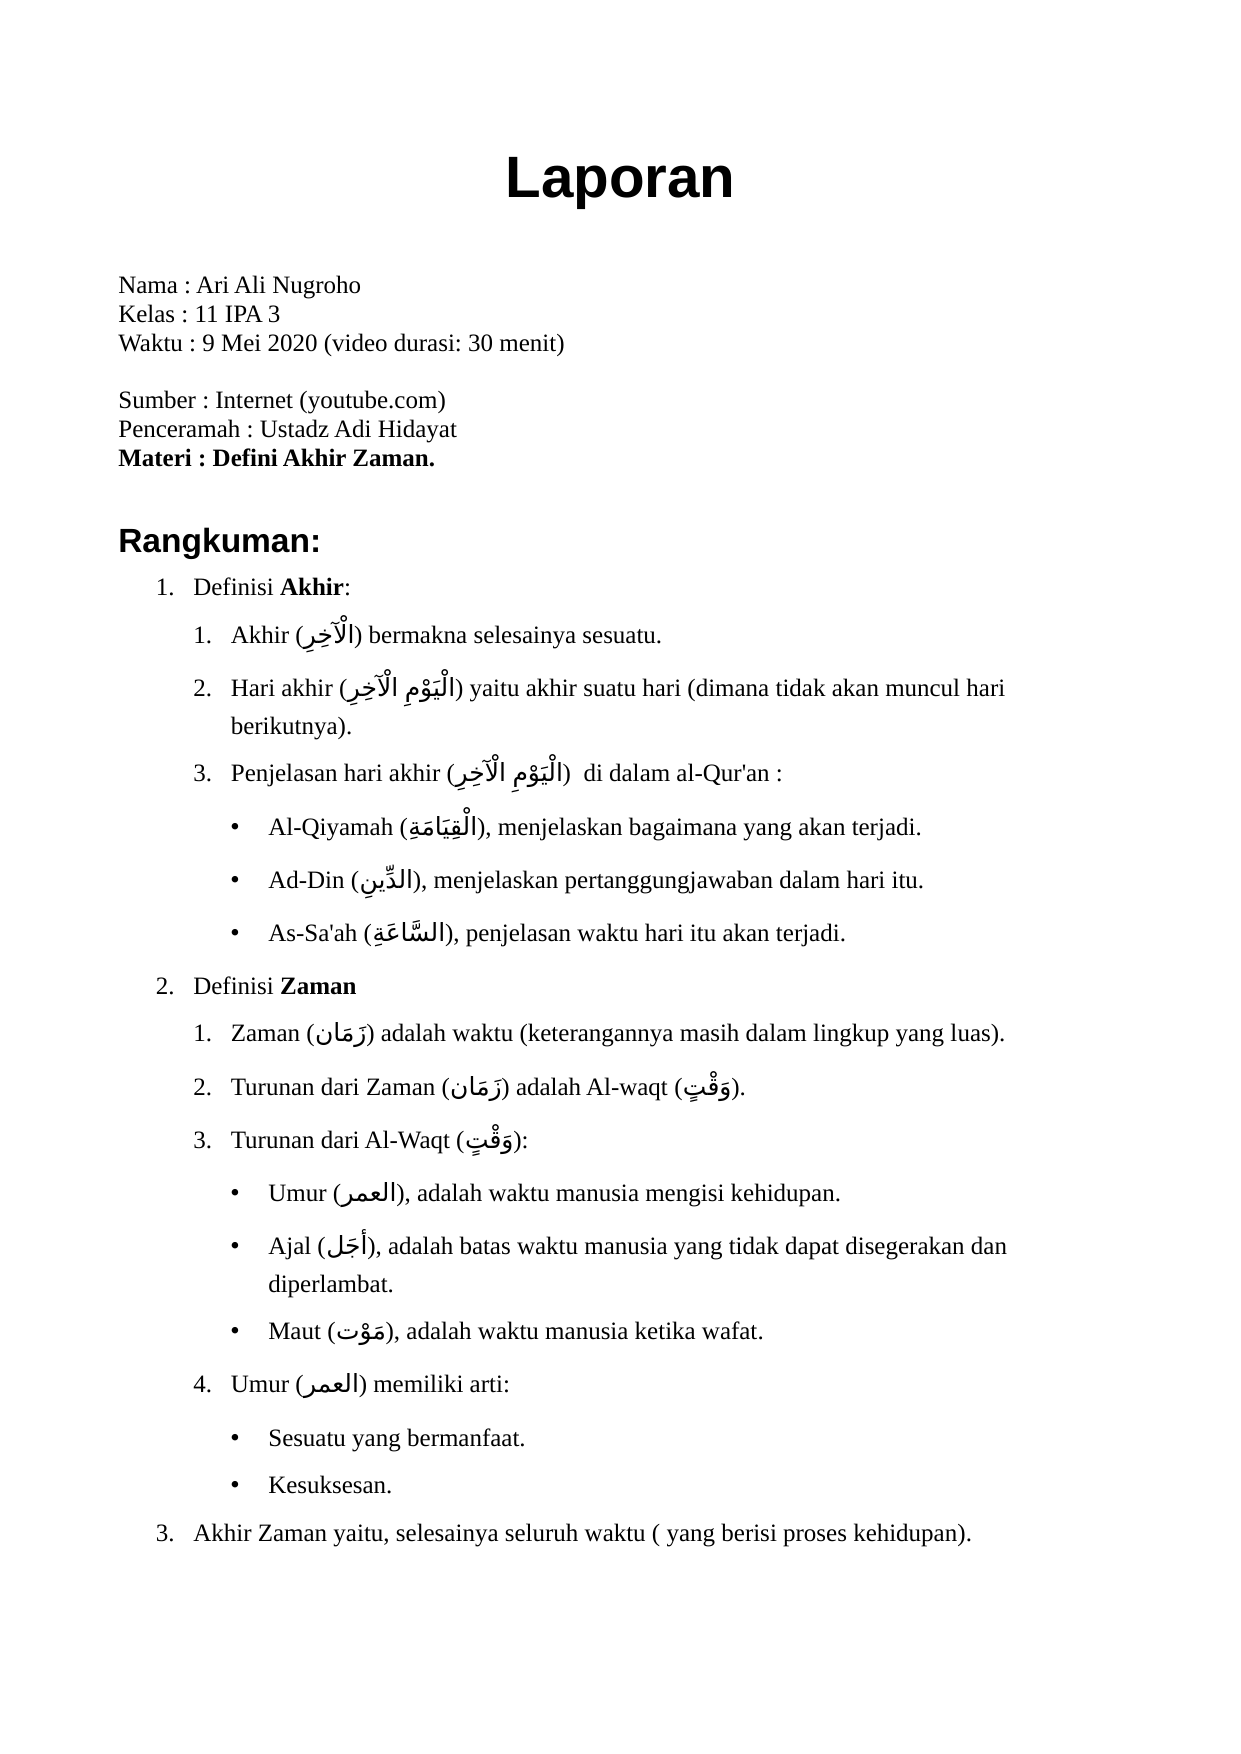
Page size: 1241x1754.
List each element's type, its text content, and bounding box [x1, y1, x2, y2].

text Materi : Defini Akhir Zaman. [118, 443, 1122, 472]
title Laporan [118, 143, 1122, 210]
list Sesuatu yang bermanfaat. [231, 1423, 1122, 1451]
text Sumber : Internet (youtube.com) [118, 385, 1122, 414]
text Nama : Ari Ali Nugroho [118, 270, 1122, 299]
list Ajal (أجَل), adalah batas waktu manusia yang tidak dapat disegerakan dan diperlambat. [231, 1231, 1122, 1298]
list As-Sa'ah (السَّاعَةِ), penjelasan waktu hari itu akan terjadi. [231, 918, 1122, 951]
list Definisi Zaman [156, 971, 1122, 1000]
list Turunan dari Zaman (زَمَان) adalah Al-waqt (وَقْتٍ). [193, 1072, 1122, 1105]
subtitle Rangkuman: [118, 521, 1122, 560]
list Akhir (الْآخِرِ) bermakna selesainya sesuatu. [193, 620, 1122, 653]
list Umur (العمر), adalah waktu manusia mengisi kehidupan. [231, 1178, 1122, 1211]
list Umur (العمر) memiliki arti: [193, 1369, 1122, 1403]
text Penceramah : Ustadz Adi Hidayat [118, 414, 1122, 443]
list Kesuksesan. [231, 1470, 1122, 1499]
text Waktu : 9 Mei 2020 (video durasi: 30 menit) [118, 328, 1122, 357]
list Penjelasan hari akhir (الْيَوْمِ الْآخِرِ) di dalam al-Qur'an : [193, 758, 1122, 792]
list Definisi Akhir: [156, 572, 1122, 601]
list Zaman (زَمَان) adalah waktu (keterangannya masih dalam lingkup yang luas). [193, 1018, 1122, 1052]
list Hari akhir (الْيَوْمِ الْآخِرِ) yaitu akhir suatu hari (dimana tidak akan muncul hari berikutnya). [193, 673, 1122, 739]
list Al-Qiyamah (الْقِيَامَةِ), menjelaskan bagaimana yang akan terjadi. [231, 812, 1122, 845]
text Kelas : 11 IPA 3 [118, 299, 1122, 328]
list Akhir Zaman yaitu, selesainya seluruh waktu ( yang berisi proses kehidupan). [156, 1518, 1122, 1547]
list Ad-Din (الدِّينِ), menjelaskan pertanggungjawaban dalam hari itu. [231, 865, 1122, 898]
list Maut (مَوْت), adalah waktu manusia ketika wafat. [231, 1316, 1122, 1350]
list Turunan dari Al-Waqt (وَقْتٍ): [193, 1125, 1122, 1158]
